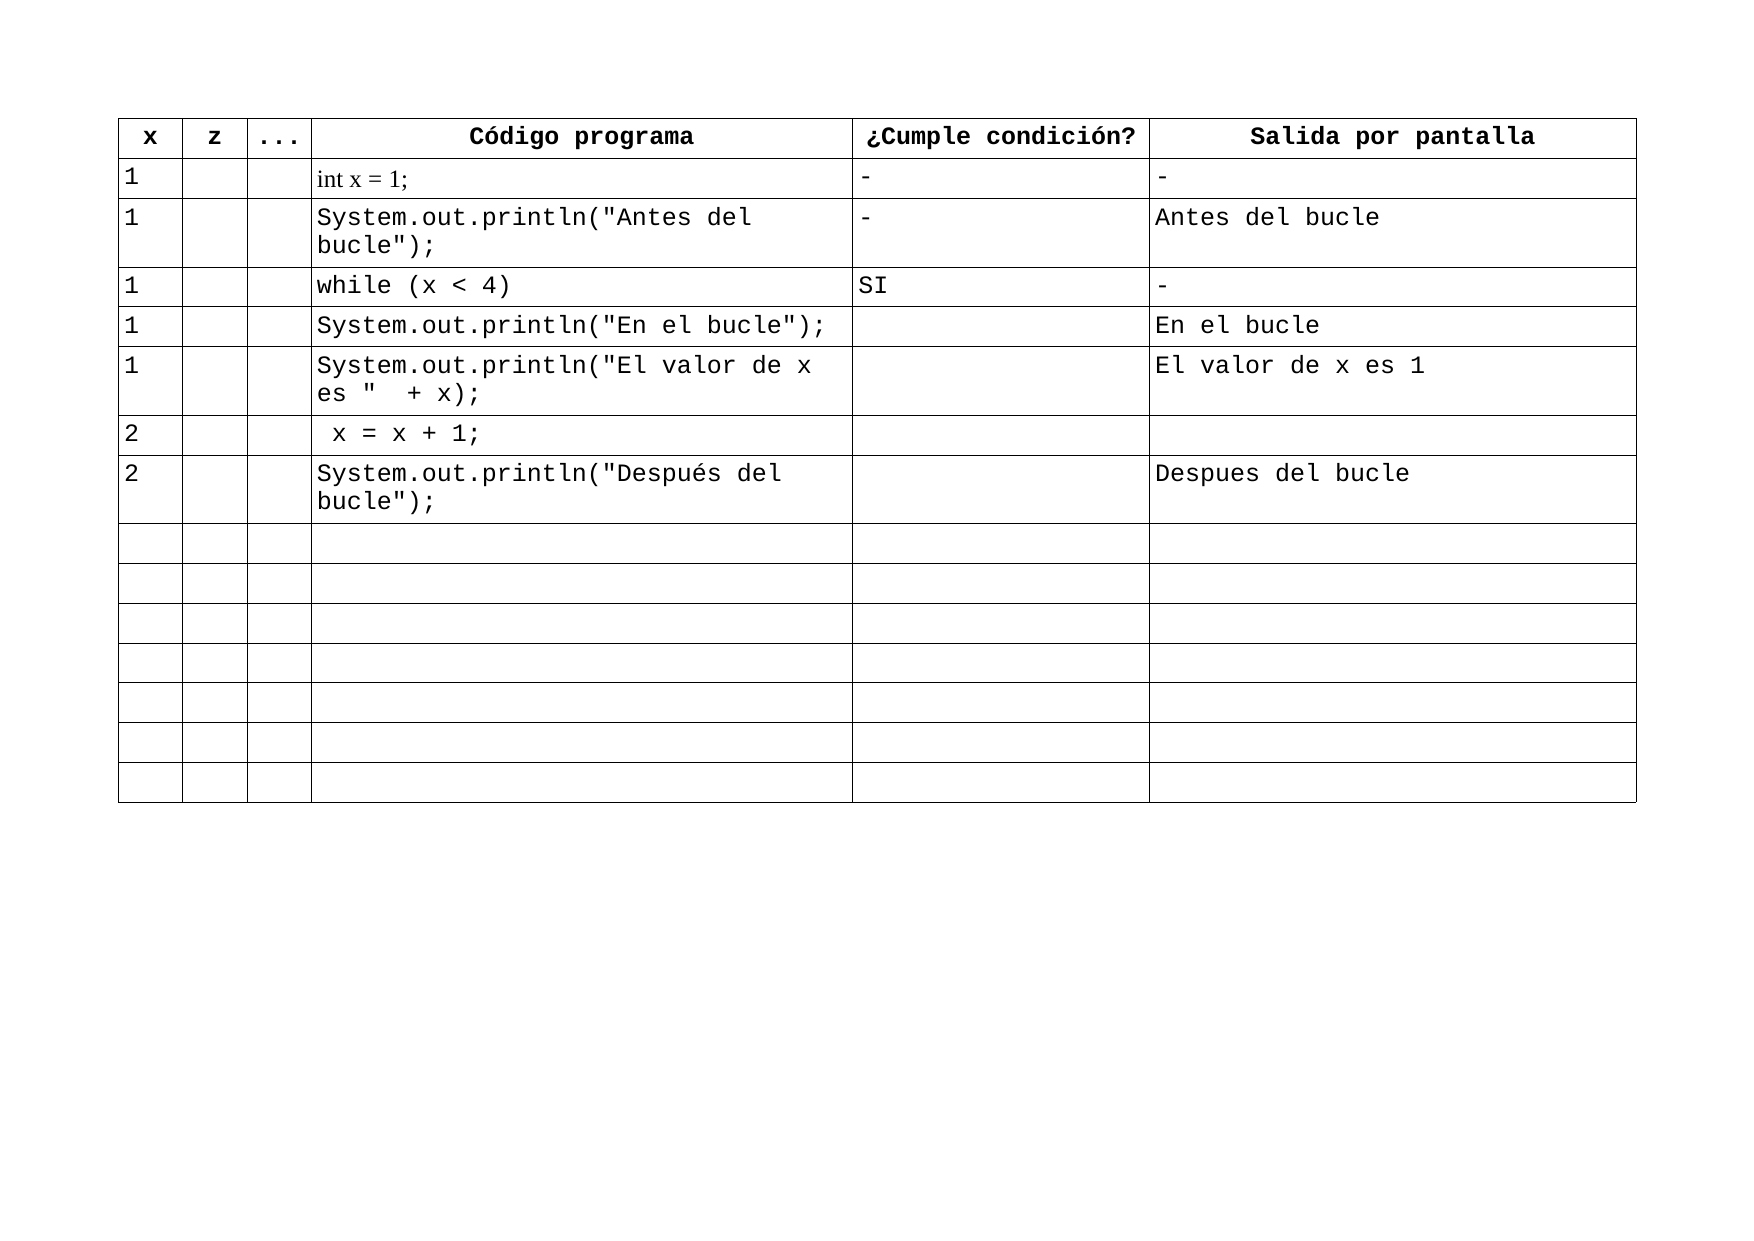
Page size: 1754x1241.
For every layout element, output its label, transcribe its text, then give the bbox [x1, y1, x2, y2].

table_cell [183, 644, 247, 682]
table_cell [183, 524, 247, 563]
table_header ... [248, 119, 311, 158]
table_cell [312, 763, 852, 802]
table_header ¿Cumple condición? [853, 119, 1149, 158]
table_cell [119, 604, 182, 642]
table_cell Despues del bucle [1150, 456, 1636, 523]
table_cell - [853, 199, 1149, 267]
table_cell [248, 604, 311, 642]
table_cell - [853, 159, 1149, 198]
table_cell 1 [119, 347, 182, 414]
table_cell [183, 564, 247, 602]
table_cell [119, 763, 182, 802]
table_header Salida por pantalla [1150, 119, 1636, 158]
table_cell [853, 723, 1149, 762]
table_cell [853, 683, 1149, 722]
table_cell [853, 347, 1149, 414]
table_header Código programa [312, 119, 852, 158]
table_cell [1150, 416, 1636, 454]
table_cell [1150, 564, 1636, 602]
table_cell System.out.println("En el bucle"); [312, 307, 852, 346]
table_cell [312, 723, 852, 762]
table_cell 1 [119, 199, 182, 267]
table_cell [853, 644, 1149, 682]
table_cell [853, 416, 1149, 454]
table_cell [248, 763, 311, 802]
table_cell [119, 723, 182, 762]
table_cell [312, 564, 852, 602]
table_cell [183, 416, 247, 454]
table_cell [1150, 763, 1636, 802]
table_cell [853, 604, 1149, 642]
table_cell [119, 564, 182, 602]
table_cell [183, 763, 247, 802]
table_cell System.out.println("Después del bucle"); [312, 456, 852, 523]
table_cell [312, 524, 852, 563]
table_cell [183, 456, 247, 523]
table_cell [248, 683, 311, 722]
table_cell int x = 1; [312, 159, 852, 198]
table_cell - [1150, 159, 1636, 198]
table_cell [248, 268, 311, 306]
table_cell System.out.println("Antes del bucle"); [312, 199, 852, 267]
table_cell [183, 307, 247, 346]
table_cell 1 [119, 307, 182, 346]
table_cell x = x + 1; [312, 416, 852, 454]
table_cell [853, 564, 1149, 602]
table_cell [312, 644, 852, 682]
table_cell [1150, 644, 1636, 682]
table_cell Antes del bucle [1150, 199, 1636, 267]
table_cell [119, 683, 182, 722]
table_cell [183, 683, 247, 722]
table_cell [248, 564, 311, 602]
table_cell [248, 456, 311, 523]
table_cell [119, 524, 182, 563]
table_cell El valor de x es 1 [1150, 347, 1636, 414]
table_cell [853, 524, 1149, 563]
table_cell [853, 456, 1149, 523]
table_cell [853, 307, 1149, 346]
table_cell En el bucle [1150, 307, 1636, 346]
table_cell [183, 268, 247, 306]
table_cell [1150, 723, 1636, 762]
table_cell - [1150, 268, 1636, 306]
table_cell 1 [119, 268, 182, 306]
table_cell [248, 199, 311, 267]
table_cell [1150, 604, 1636, 642]
table_cell [248, 524, 311, 563]
table_cell [248, 416, 311, 454]
table_header z [183, 119, 247, 158]
table_cell 2 [119, 456, 182, 523]
table_cell [183, 723, 247, 762]
table_cell [183, 199, 247, 267]
table_cell while (x < 4) [312, 268, 852, 306]
table_cell [853, 763, 1149, 802]
table_cell [248, 347, 311, 414]
table_cell [183, 347, 247, 414]
table_cell [312, 683, 852, 722]
table_cell [312, 604, 852, 642]
table_cell [248, 307, 311, 346]
table_cell [248, 723, 311, 762]
table_cell [248, 644, 311, 682]
table_cell [183, 604, 247, 642]
table_cell [248, 159, 311, 198]
table_cell SI [853, 268, 1149, 306]
table_cell 2 [119, 416, 182, 454]
table_cell [183, 159, 247, 198]
table_header x [119, 119, 182, 158]
table_cell 1 [119, 159, 182, 198]
table_cell [1150, 683, 1636, 722]
table_cell System.out.println("El valor de x es " + x); [312, 347, 852, 414]
table_cell [119, 644, 182, 682]
table_cell [1150, 524, 1636, 563]
